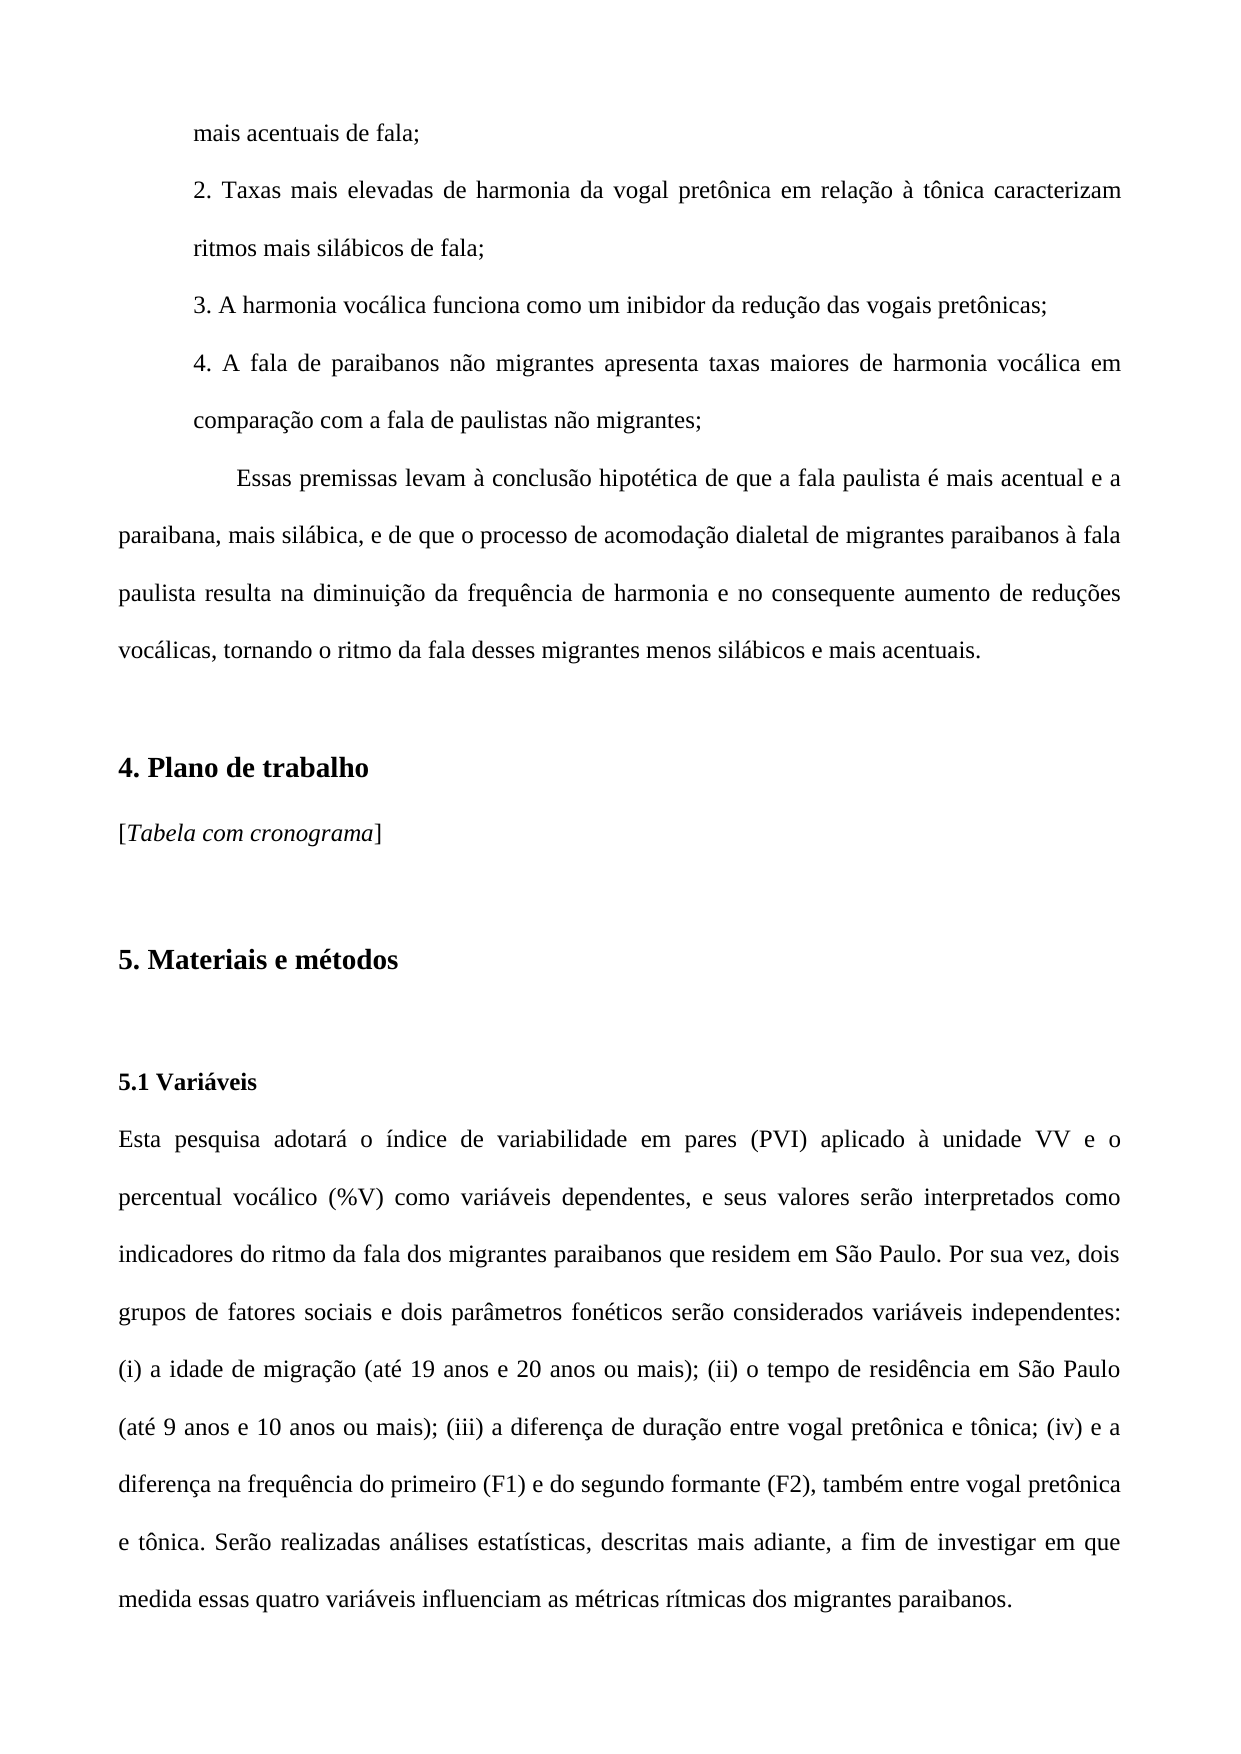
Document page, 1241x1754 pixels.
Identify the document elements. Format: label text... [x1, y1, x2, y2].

subtitle 5.1 Variáveis [118, 1067, 1122, 1096]
text Essas premissas levam à conclusão hipotética de que a fala paulista é mais acentual e a paraibana, mais silábica, e de que o processo de acomodação dialetal de migrantes paraibanos à fala paulista resulta na diminuição da frequência de harmonia e no consequente aumento de reduções vocálicas, tornando o ritmo da fala desses migrantes menos silábicos e mais acentuais. [118, 463, 1122, 664]
subtitle 4. Plano de trabalho [118, 751, 1122, 784]
text mais acentuais de fala; [193, 118, 1122, 147]
subtitle 5. Materiais e métodos [118, 942, 1122, 976]
text 3. A harmonia vocálica funciona como um inibidor da redução das vogais pretônicas; [193, 291, 1122, 319]
text 2. Taxas mais elevadas de harmonia da vogal pretônica em relação à tônica caracterizam ritmos mais silábicos de fala; [193, 176, 1122, 262]
text 4. A fala de paraibanos não migrantes apresenta taxas maiores de harmonia vocálica em comparação com a fala de paulistas não migrantes; [193, 348, 1122, 434]
text [Tabela com cronograma] [118, 818, 1122, 846]
text Esta pesquisa adotará o índice de variabilidade em pares (PVI) aplicado à unidade VV e o percentual vocálico (%V) como variáveis dependentes, e seus valores serão interpretados como indicadores do ritmo da fala dos migrantes paraibanos que residem em São Paulo. Por sua vez, dois grupos de fatores sociais e dois parâmetros fonéticos serão considerados variáveis independentes: (i) a idade de migração (até 19 anos e 20 anos ou mais); (ii) o tempo de residência em São Paulo (até 9 anos e 10 anos ou mais); (iii) a diferença de duração entre vogal pretônica e tônica; (iv) e a diferença na frequência do primeiro (F1) e do segundo formante (F2), também entre vogal pretônica e tônica. Serão realizadas análises estatísticas, descritas mais adiante, a fim de investigar em que medida essas quatro variáveis influenciam as métricas rítmicas dos migrantes paraibanos. [118, 1124, 1122, 1613]
